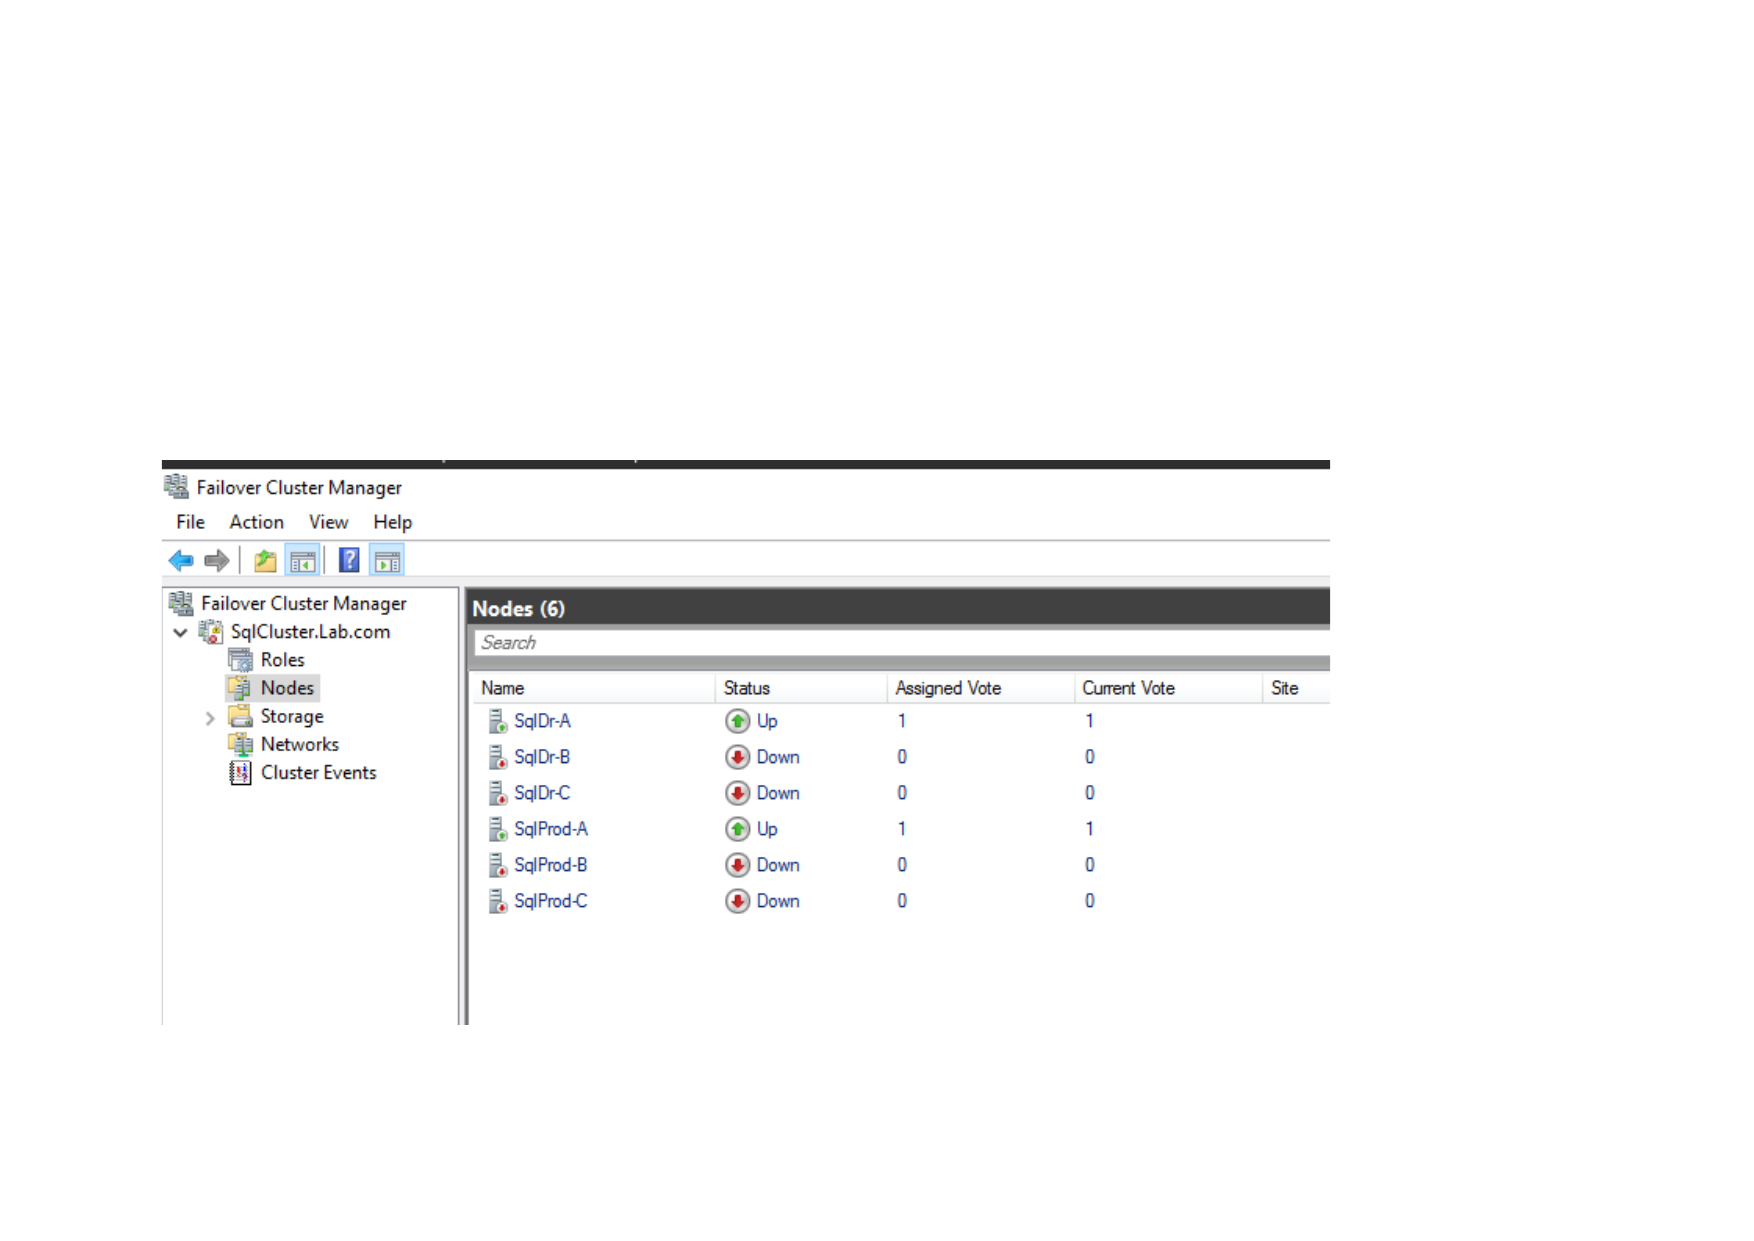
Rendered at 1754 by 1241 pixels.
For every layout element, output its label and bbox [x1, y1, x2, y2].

picture [161, 460, 1331, 1025]
